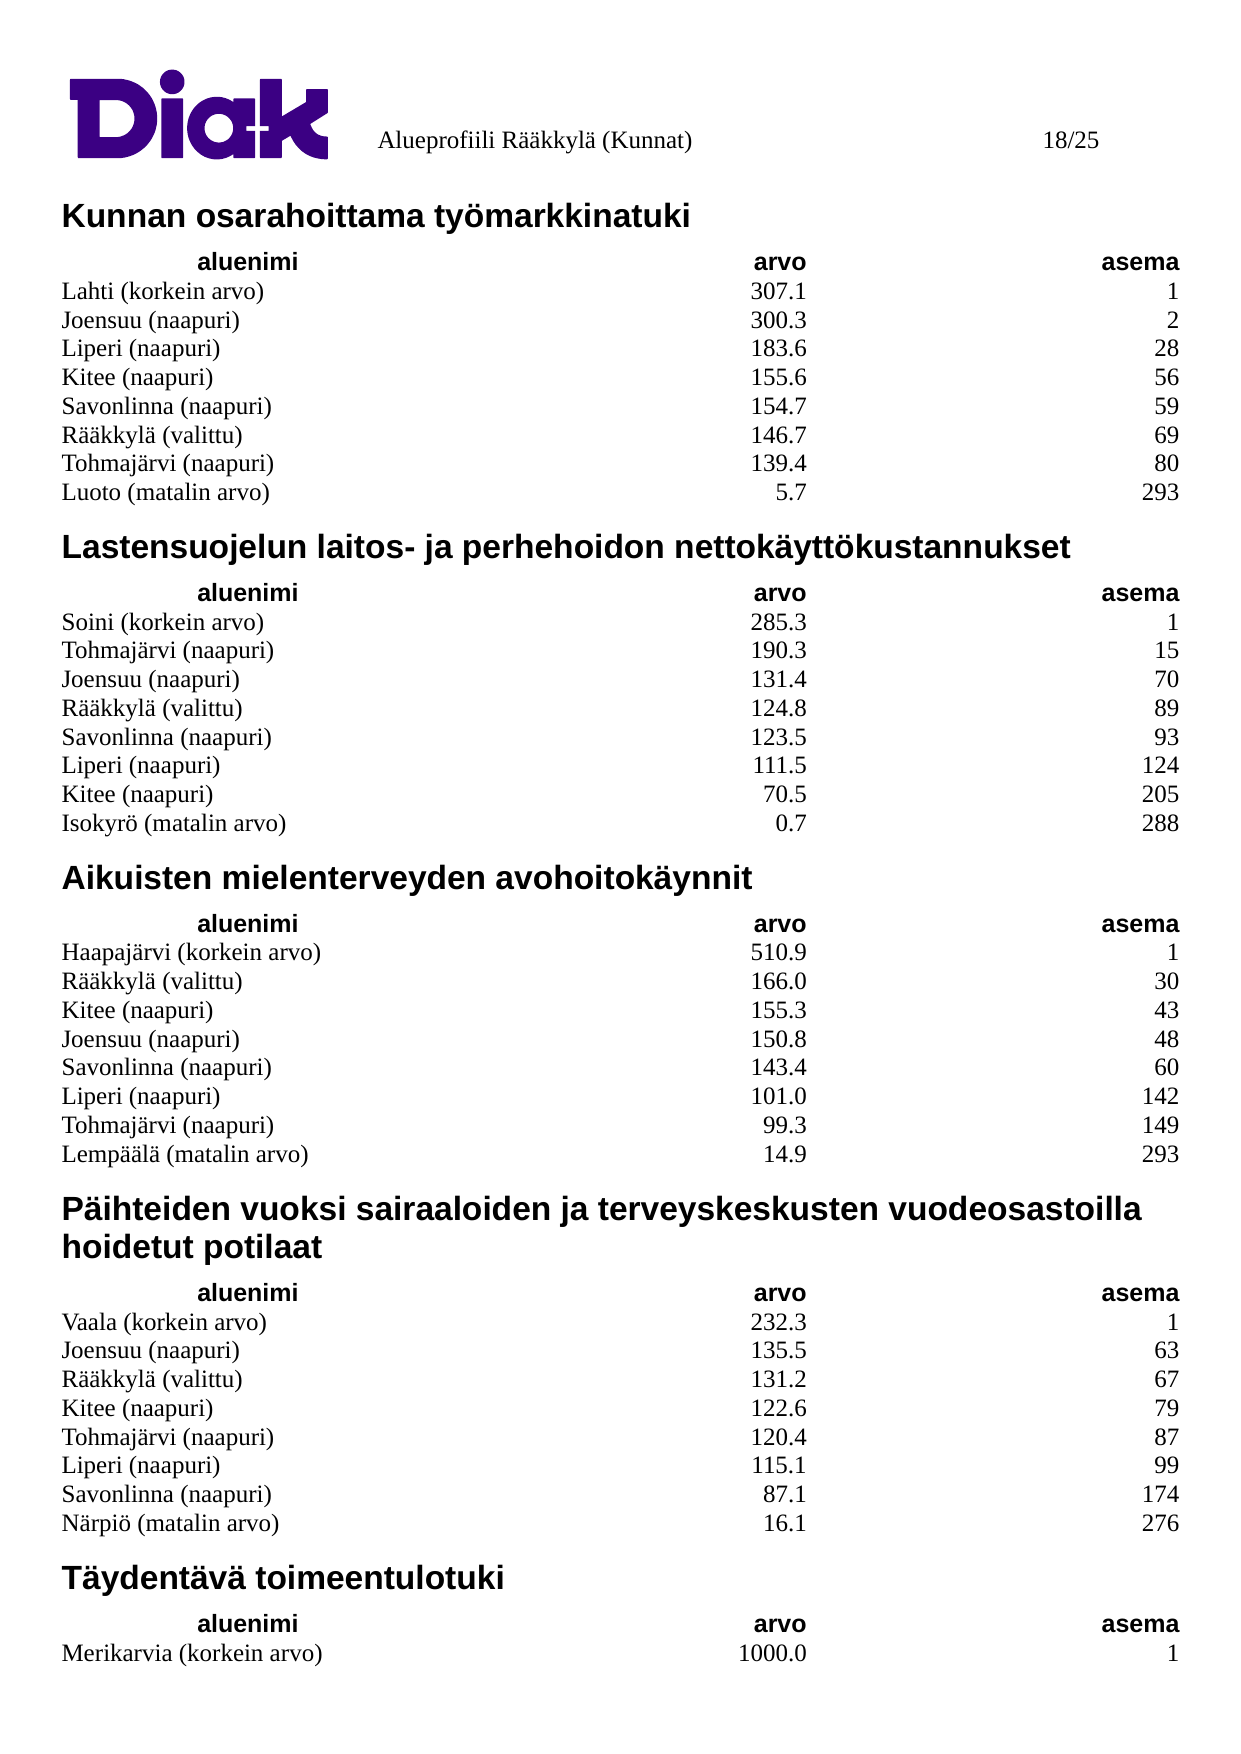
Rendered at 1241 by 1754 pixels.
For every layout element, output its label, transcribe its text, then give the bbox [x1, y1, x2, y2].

table_cell 288 [806, 808, 1179, 837]
table_cell Tohmajärvi (naapuri) [61, 1422, 434, 1451]
table_cell 190.3 [434, 636, 806, 664]
table_cell Liperi (naapuri) [61, 1451, 434, 1479]
table_cell 111.5 [434, 751, 806, 779]
table_cell 1 [806, 607, 1179, 636]
table_cell 293 [806, 477, 1179, 506]
table_cell 28 [806, 334, 1179, 362]
table_cell Tohmajärvi (naapuri) [61, 1110, 434, 1139]
table_cell Närpiö (matalin arvo) [61, 1508, 434, 1537]
table_cell 142 [806, 1081, 1179, 1110]
subtitle Kunnan osarahoittama työmarkkinatuki [61, 196, 1179, 235]
table_cell Kitee (naapuri) [61, 1393, 434, 1422]
table_cell 15 [806, 636, 1179, 664]
table_cell 56 [806, 362, 1179, 391]
table_cell 69 [806, 420, 1179, 448]
table_cell Savonlinna (naapuri) [61, 722, 434, 751]
table_header asema [806, 1278, 1179, 1307]
table_header aluenimi [61, 1609, 434, 1638]
table_cell 139.4 [434, 449, 806, 477]
table_cell Joensuu (naapuri) [61, 1336, 434, 1364]
table_cell 149 [806, 1110, 1179, 1139]
table_cell Lempäälä (matalin arvo) [61, 1139, 434, 1167]
table_cell Tohmajärvi (naapuri) [61, 449, 434, 477]
table_cell 115.1 [434, 1451, 806, 1479]
table_cell 30 [806, 966, 1179, 995]
table_header asema [806, 578, 1179, 607]
table_header arvo [434, 578, 806, 607]
table_cell Merikarvia (korkein arvo) [61, 1638, 434, 1666]
table_cell 59 [806, 391, 1179, 420]
table_cell 135.5 [434, 1336, 806, 1364]
table_cell Savonlinna (naapuri) [61, 391, 434, 420]
table_header aluenimi [61, 909, 434, 937]
table_cell 510.9 [434, 938, 806, 966]
table_cell 166.0 [434, 966, 806, 995]
table_cell Isokyrö (matalin arvo) [61, 808, 434, 837]
table_cell 1 [806, 1307, 1179, 1336]
table_cell Liperi (naapuri) [61, 1081, 434, 1110]
table_cell 131.2 [434, 1364, 806, 1393]
table_header asema [806, 247, 1179, 276]
table_cell Joensuu (naapuri) [61, 1024, 434, 1052]
table_cell 174 [806, 1479, 1179, 1508]
table_cell 1 [806, 938, 1179, 966]
table_cell 87.1 [434, 1479, 806, 1508]
table_cell 67 [806, 1364, 1179, 1393]
table_cell Rääkkylä (valittu) [61, 966, 434, 995]
table_cell 0.7 [434, 808, 806, 837]
table_cell 99 [806, 1451, 1179, 1479]
table_cell 124.8 [434, 693, 806, 722]
subtitle Päihteiden vuoksi sairaaloiden ja terveyskeskusten vuodeosastoilla hoidetut potilaat [61, 1188, 1179, 1266]
table_cell 99.3 [434, 1110, 806, 1139]
table_header asema [806, 909, 1179, 937]
table_cell 101.0 [434, 1081, 806, 1110]
table_cell 155.6 [434, 362, 806, 391]
table_header arvo [434, 1609, 806, 1638]
table_cell 1 [806, 1638, 1179, 1666]
table_cell 285.3 [434, 607, 806, 636]
table_cell 293 [806, 1139, 1179, 1167]
table_cell Luoto (matalin arvo) [61, 477, 434, 506]
table_cell 60 [806, 1053, 1179, 1081]
table_cell 131.4 [434, 664, 806, 693]
table_cell Joensuu (naapuri) [61, 305, 434, 333]
table_cell 80 [806, 449, 1179, 477]
table_cell Rääkkylä (valittu) [61, 693, 434, 722]
table_cell Kitee (naapuri) [61, 779, 434, 808]
table_cell 205 [806, 779, 1179, 808]
table_cell Savonlinna (naapuri) [61, 1053, 434, 1081]
subtitle Lastensuojelun laitos- ja perhehoidon nettokäyttökustannukset [61, 527, 1179, 566]
table_cell 14.9 [434, 1139, 806, 1167]
table_cell Lahti (korkein arvo) [61, 276, 434, 305]
subtitle Aikuisten mielenterveyden avohoitokäynnit [61, 858, 1179, 896]
table_cell 146.7 [434, 420, 806, 448]
table_cell Joensuu (naapuri) [61, 664, 434, 693]
table_cell 124 [806, 751, 1179, 779]
table_cell 5.7 [434, 477, 806, 506]
table_cell 48 [806, 1024, 1179, 1052]
table_cell 70 [806, 664, 1179, 693]
table_cell 2 [806, 305, 1179, 333]
table_cell Soini (korkein arvo) [61, 607, 434, 636]
table_header arvo [434, 247, 806, 276]
table_cell Liperi (naapuri) [61, 751, 434, 779]
table_cell 93 [806, 722, 1179, 751]
table_cell 123.5 [434, 722, 806, 751]
table_cell 87 [806, 1422, 1179, 1451]
table_cell 122.6 [434, 1393, 806, 1422]
table_cell Rääkkylä (valittu) [61, 1364, 434, 1393]
table_cell Haapajärvi (korkein arvo) [61, 938, 434, 966]
table_cell Tohmajärvi (naapuri) [61, 636, 434, 664]
table_cell Kitee (naapuri) [61, 995, 434, 1024]
table_cell 79 [806, 1393, 1179, 1422]
table_cell 70.5 [434, 779, 806, 808]
table_cell 150.8 [434, 1024, 806, 1052]
table_cell Kitee (naapuri) [61, 362, 434, 391]
table_cell 232.3 [434, 1307, 806, 1336]
table_cell Liperi (naapuri) [61, 334, 434, 362]
table_cell 143.4 [434, 1053, 806, 1081]
table_cell 183.6 [434, 334, 806, 362]
table_cell 63 [806, 1336, 1179, 1364]
table_header arvo [434, 1278, 806, 1307]
table_cell 300.3 [434, 305, 806, 333]
table_header aluenimi [61, 578, 434, 607]
subtitle Täydentävä toimeentulotuki [61, 1558, 1179, 1596]
table_cell 307.1 [434, 276, 806, 305]
table_header asema [806, 1609, 1179, 1638]
table_cell Vaala (korkein arvo) [61, 1307, 434, 1336]
table_cell 89 [806, 693, 1179, 722]
table_cell 1 [806, 276, 1179, 305]
table_cell 155.3 [434, 995, 806, 1024]
table_cell 154.7 [434, 391, 806, 420]
table_cell 1000.0 [434, 1638, 806, 1666]
table_cell 120.4 [434, 1422, 806, 1451]
table_cell 16.1 [434, 1508, 806, 1537]
table_cell Savonlinna (naapuri) [61, 1479, 434, 1508]
table_cell 276 [806, 1508, 1179, 1537]
table_cell Rääkkylä (valittu) [61, 420, 434, 448]
table_cell 43 [806, 995, 1179, 1024]
table_header aluenimi [61, 247, 434, 276]
table_header aluenimi [61, 1278, 434, 1307]
table_header arvo [434, 909, 806, 937]
